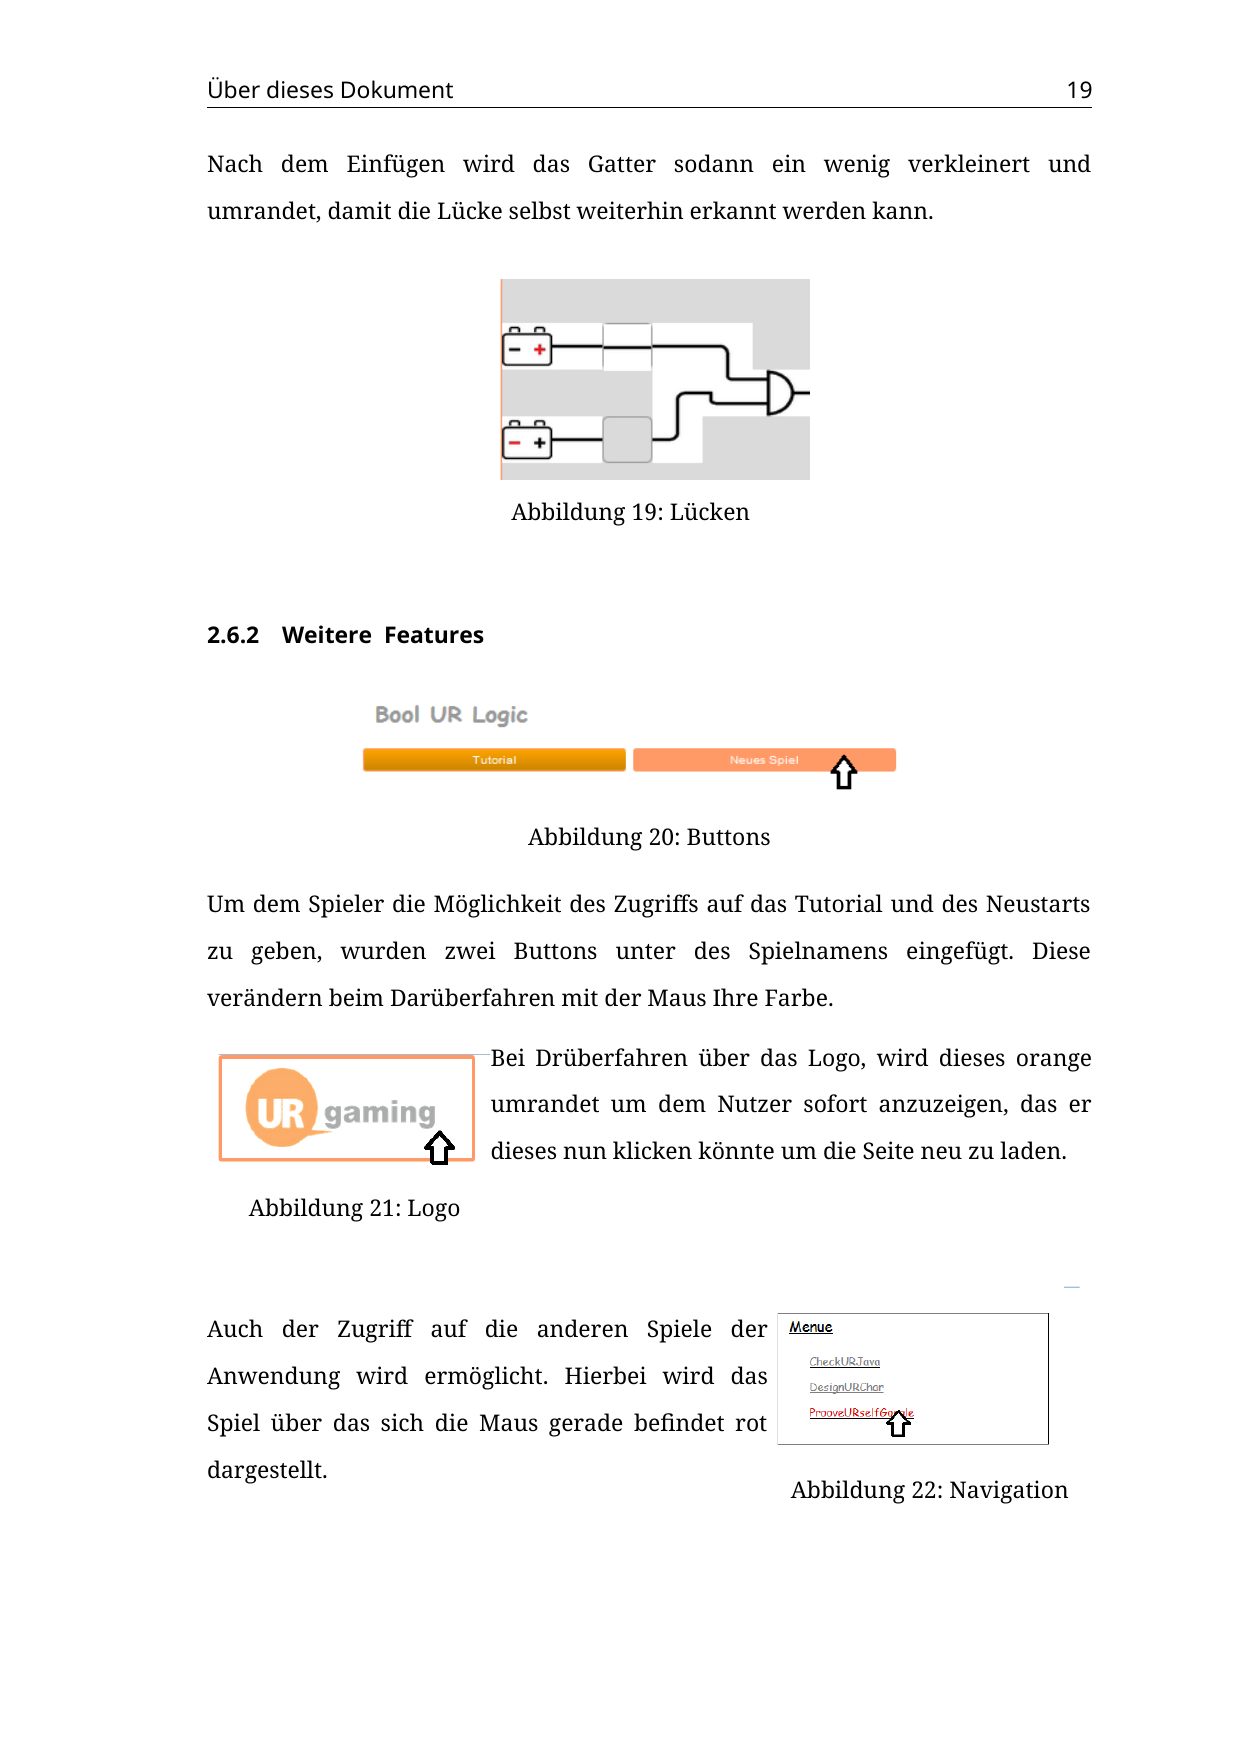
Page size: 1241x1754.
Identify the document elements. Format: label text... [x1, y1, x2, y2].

picture [218, 1054, 491, 1177]
picture [288, 695, 1004, 806]
text Abbildung 22: Navigation [768, 1296, 1091, 1505]
text Bei Drüberfahren über das Logo, wird dieses orange umrandet um dem Nutzer sofort anzuzeigen, das er dieses nun klicken könnte um die Seite neu zu laden. [207, 1042, 1092, 1167]
picture [777, 1286, 1080, 1458]
text Auch der Zugriff auf die anderen Spiele der Anwendung wird ermöglicht. Hierbei wird das Spiel über das sich die Maus gerade befindet rot dargestellt. [207, 1313, 768, 1485]
picture [448, 279, 810, 480]
text Um dem Spieler die Möglichkeit des Zugriffs auf das Tutorial und des Neustarts zu geben, wurden zwei Buttons unter des Spielnamens eingefügt. Diese verändern beim Darüberfahren mit der Maus Ihre Farbe. [207, 665, 1092, 1013]
text Abbildung 19: Lücken [436, 292, 825, 527]
text Nach dem Einfügen wird das Gatter sodann ein wenig verkleinert und umrandet, damit die Lücke selbst weiterhin erkannt werden kann. [207, 148, 1092, 226]
text Abbildung 21: Logo [218, 1177, 490, 1223]
subtitle Weitere Features [207, 618, 1092, 650]
text Abbildung 20: Buttons [280, 711, 1019, 852]
